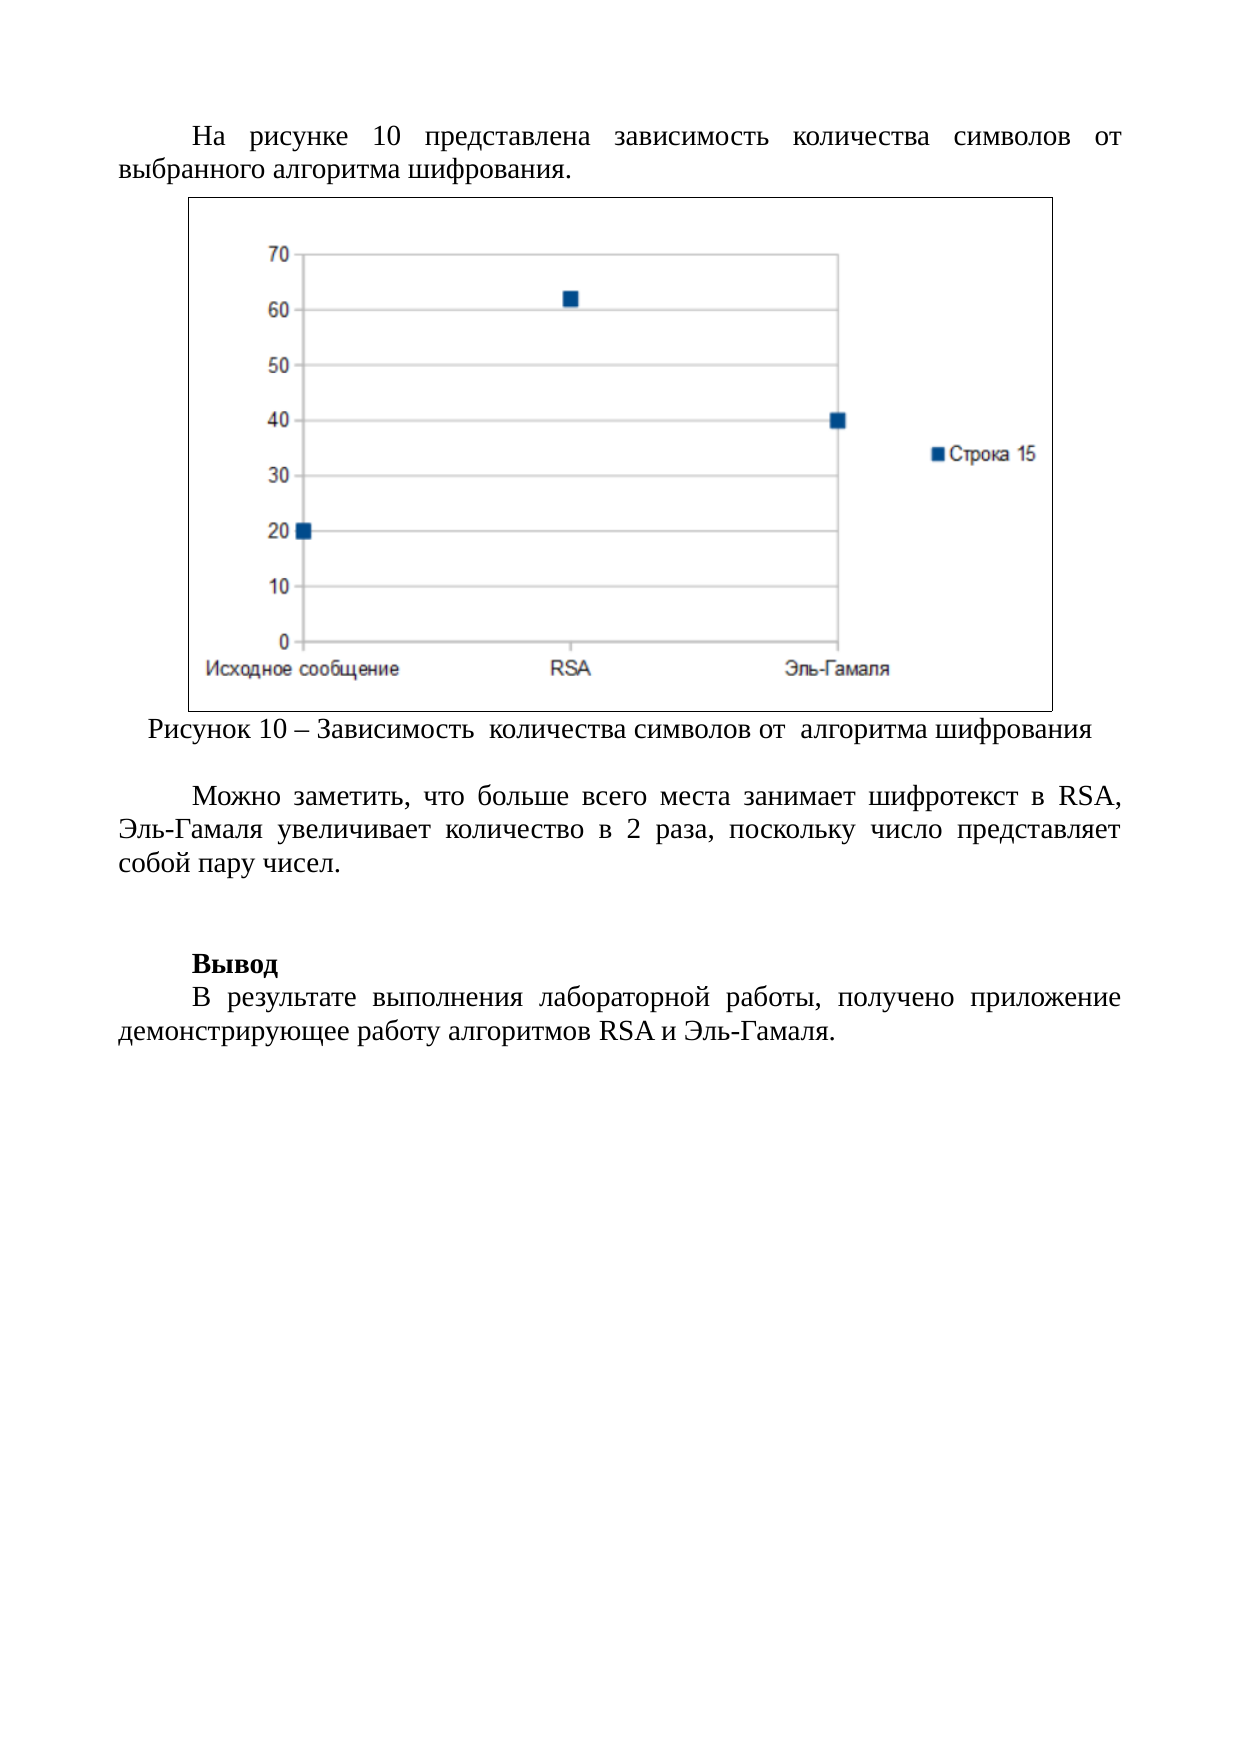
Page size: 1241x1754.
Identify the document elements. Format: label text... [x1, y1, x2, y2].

text В результате выполнения лабораторной работы, получено приложение демонстрирующее работу алгоритмов RSA и Эль-Гамаля. [118, 979, 1122, 1046]
text Рисунок 10 – Зависимость количества символов от алгоритма шифрования [118, 197, 1122, 744]
text На рисунке 10 представлена зависимость количества символов от выбранного алгоритма шифрования. [118, 118, 1122, 185]
text Вывод [118, 946, 1122, 979]
picture [191, 200, 1049, 708]
text Можно заметить, что больше всего места занимает шифротекст в RSA, Эль-Гамаля увеличивает количество в 2 раза, поскольку число представляет собой пару чисел. [118, 778, 1122, 879]
